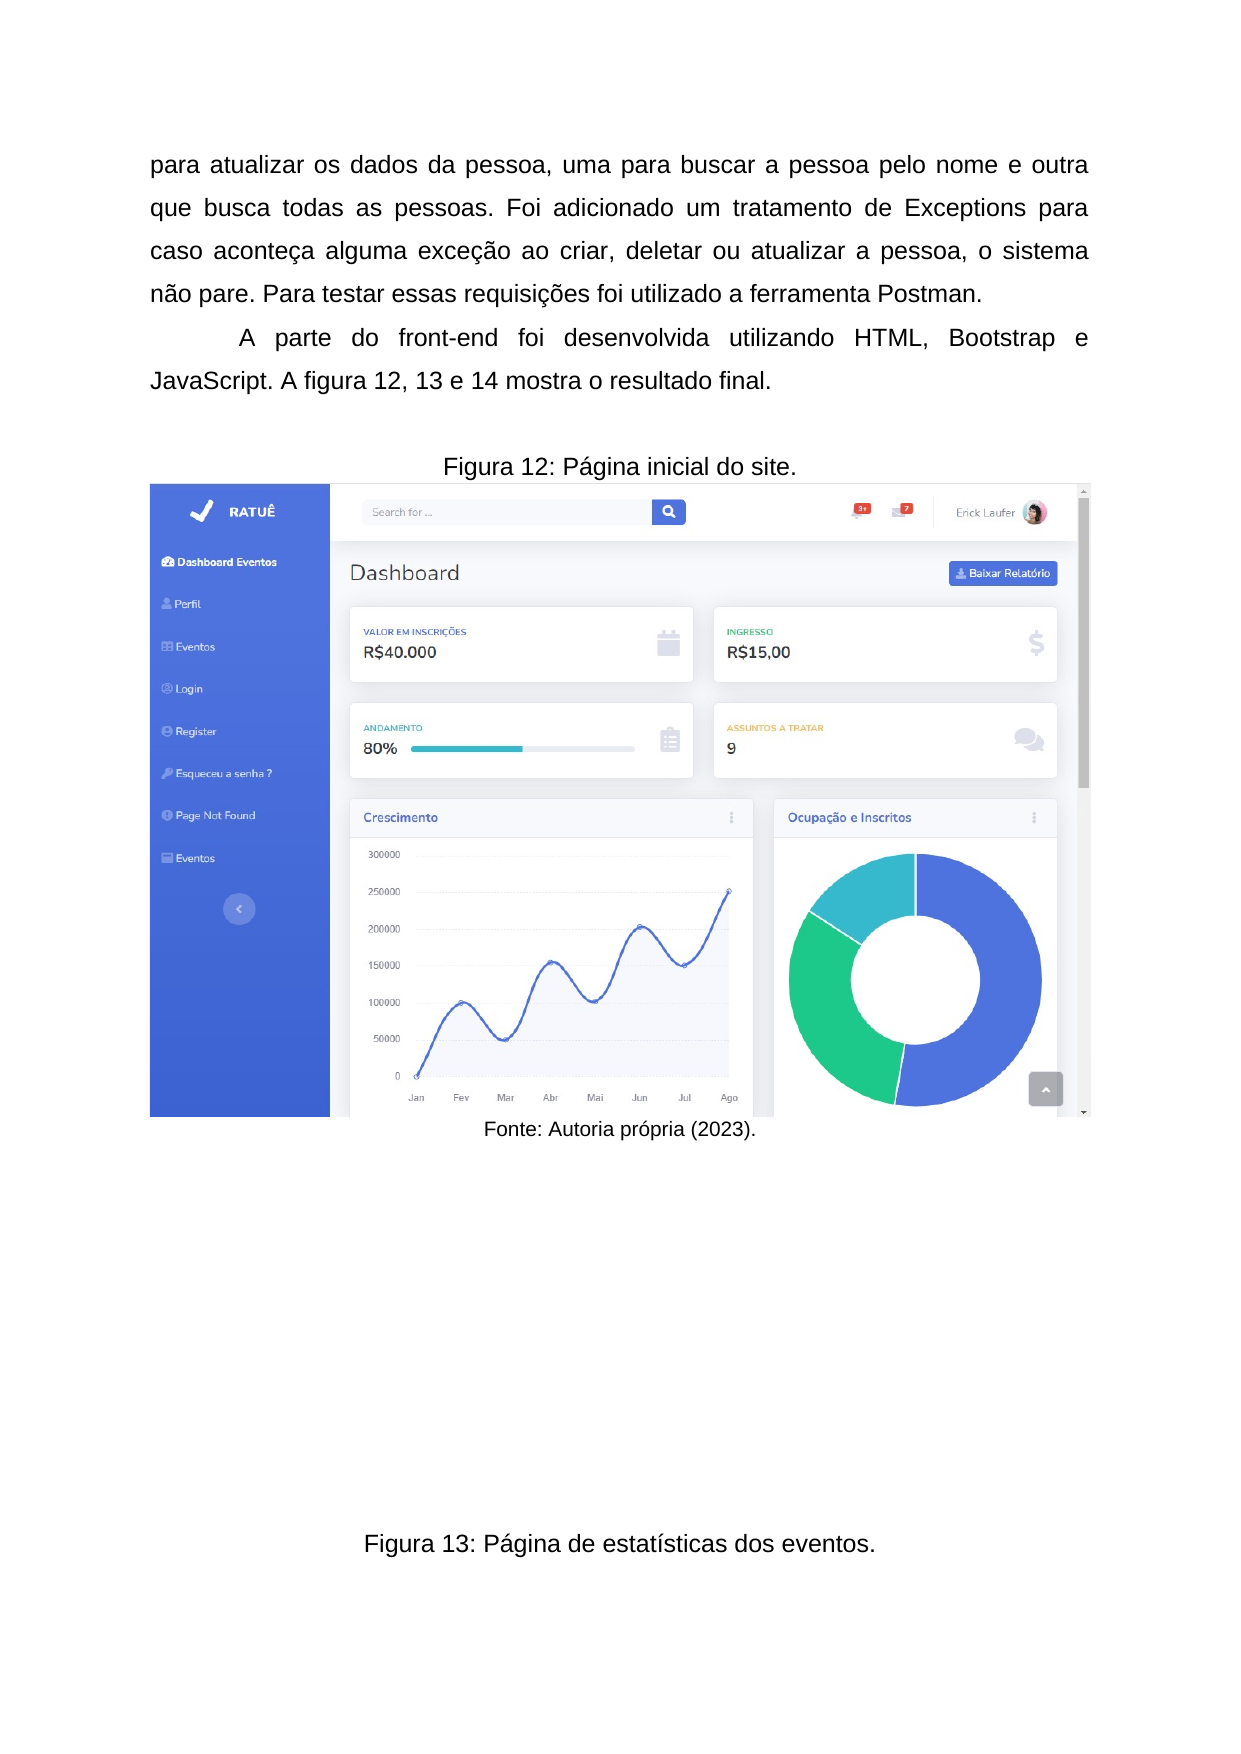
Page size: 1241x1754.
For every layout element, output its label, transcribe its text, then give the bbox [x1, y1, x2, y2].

picture [149, 483, 1091, 1117]
text Figura 12: Página inicial do site. [150, 452, 1090, 481]
text A parte do front-end foi desenvolvida utilizando HTML, Bootstrap e JavaScript. A figura 12, 13 e 14 mostra o resultado final. [150, 322, 1090, 394]
text Fonte: Autoria própria (2023). [150, 1117, 1090, 1141]
text Figura 13: Página de estatísticas dos eventos. [150, 1529, 1090, 1558]
text para atualizar os dados da pessoa, uma para buscar a pessoa pelo nome e outra que busca todas as pessoas. Foi adicionado um tratamento de Exceptions para caso aconteça alguma exceção ao criar, deletar ou atualizar a pessoa, o sistema não pare. Para testar essas requisições foi utilizado a ferramenta Postman. [150, 150, 1090, 308]
